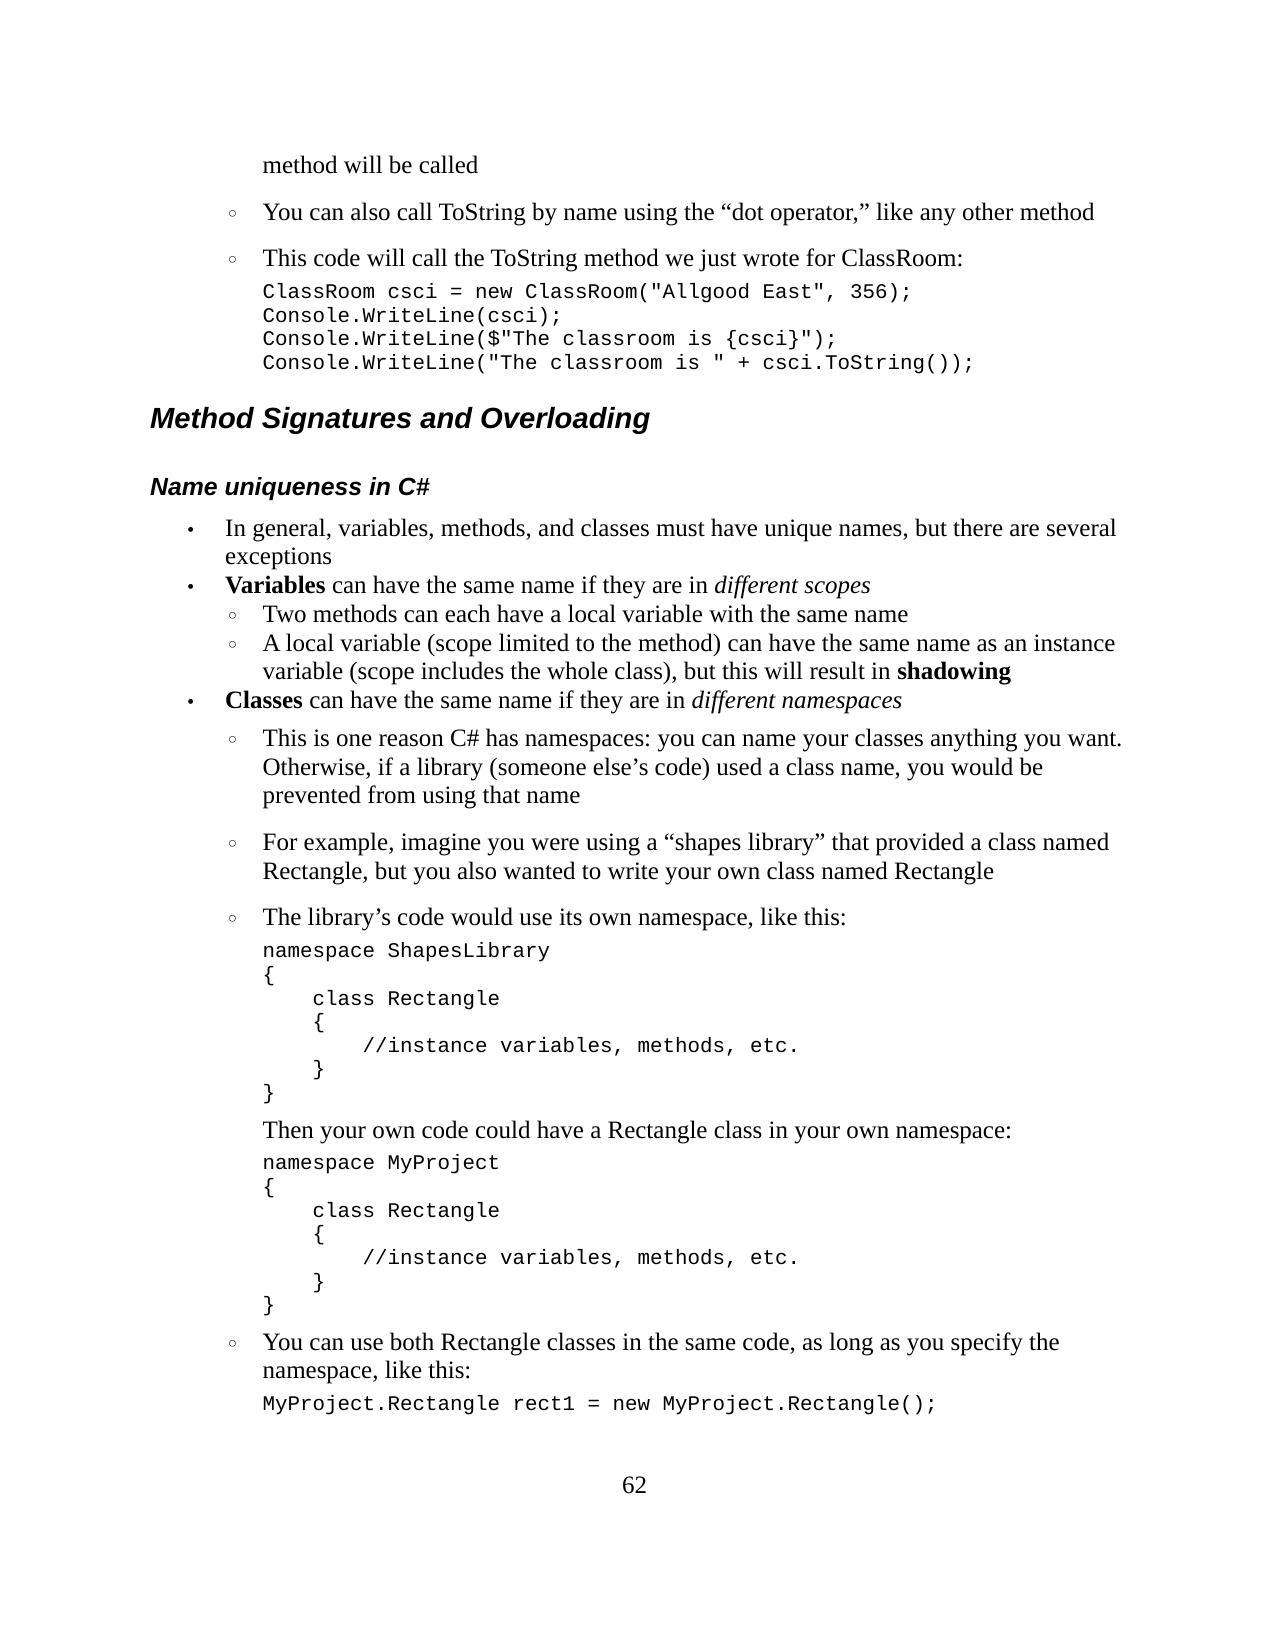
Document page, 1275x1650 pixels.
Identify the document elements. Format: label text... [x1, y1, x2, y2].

list Console.WriteLine(csci); [225, 305, 1125, 328]
list namespace ShapesLibrary [225, 940, 1125, 964]
list } [225, 1082, 1125, 1106]
list In general, variables, methods, and classes must have unique names, but there are several exceptions [187, 513, 1125, 570]
list { [225, 964, 1125, 987]
list { [225, 1011, 1125, 1035]
list Console.WriteLine($"The classroom is {csci}"); [225, 328, 1125, 352]
list This code will call the ToString method we just wrote for ClassRoom: [225, 243, 1125, 272]
list Two methods can each have a local variable with the same name [225, 599, 1125, 628]
subtitle Method Signatures and Overloading [150, 401, 1125, 434]
list You can also call ToString by name using the “dot operator,” like any other method [225, 197, 1125, 225]
list method will be called [225, 150, 1125, 179]
list //instance variables, methods, etc. [225, 1035, 1125, 1058]
list A local variable (scope limited to the method) can have the same name as an instance variable (scope includes the whole class), but this will result in shadowing [225, 628, 1125, 685]
list } [225, 1271, 1125, 1294]
list } [225, 1294, 1125, 1318]
list This is one reason C# has namespaces: you can name your classes anything you want. Otherwise, if a library (someone else’s code) used a class name, you would be prevented from using that name [225, 723, 1125, 809]
list Classes can have the same name if they are in different namespaces [187, 685, 1125, 714]
list class Rectangle [225, 987, 1125, 1011]
list //instance variables, methods, etc. [225, 1247, 1125, 1271]
list Then your own code could have a Rectangle class in your own namespace: [225, 1115, 1125, 1143]
list class Rectangle [225, 1200, 1125, 1223]
subtitle Name uniqueness in C# [150, 472, 1125, 500]
list } [225, 1058, 1125, 1082]
list Variables can have the same name if they are in different scopes [187, 570, 1125, 599]
list ClassRoom csci = new ClassRoom("Allgood East", 356); [225, 281, 1125, 305]
list The library’s code would use its own namespace, like this: [225, 902, 1125, 931]
list { [225, 1223, 1125, 1247]
list { [225, 1176, 1125, 1200]
list MyProject.Rectangle rect1 = new MyProject.Rectangle(); [225, 1393, 1125, 1417]
list namespace MyProject [225, 1152, 1125, 1176]
list You can use both Rectangle classes in the same code, as long as you specify the namespace, like this: [225, 1327, 1125, 1384]
list For example, imagine you were using a “shapes library” that provided a class named Rectangle, but you also wanted to write your own class named Rectangle [225, 827, 1125, 884]
list Console.WriteLine("The classroom is " + csci.ToString()); [225, 352, 1125, 376]
